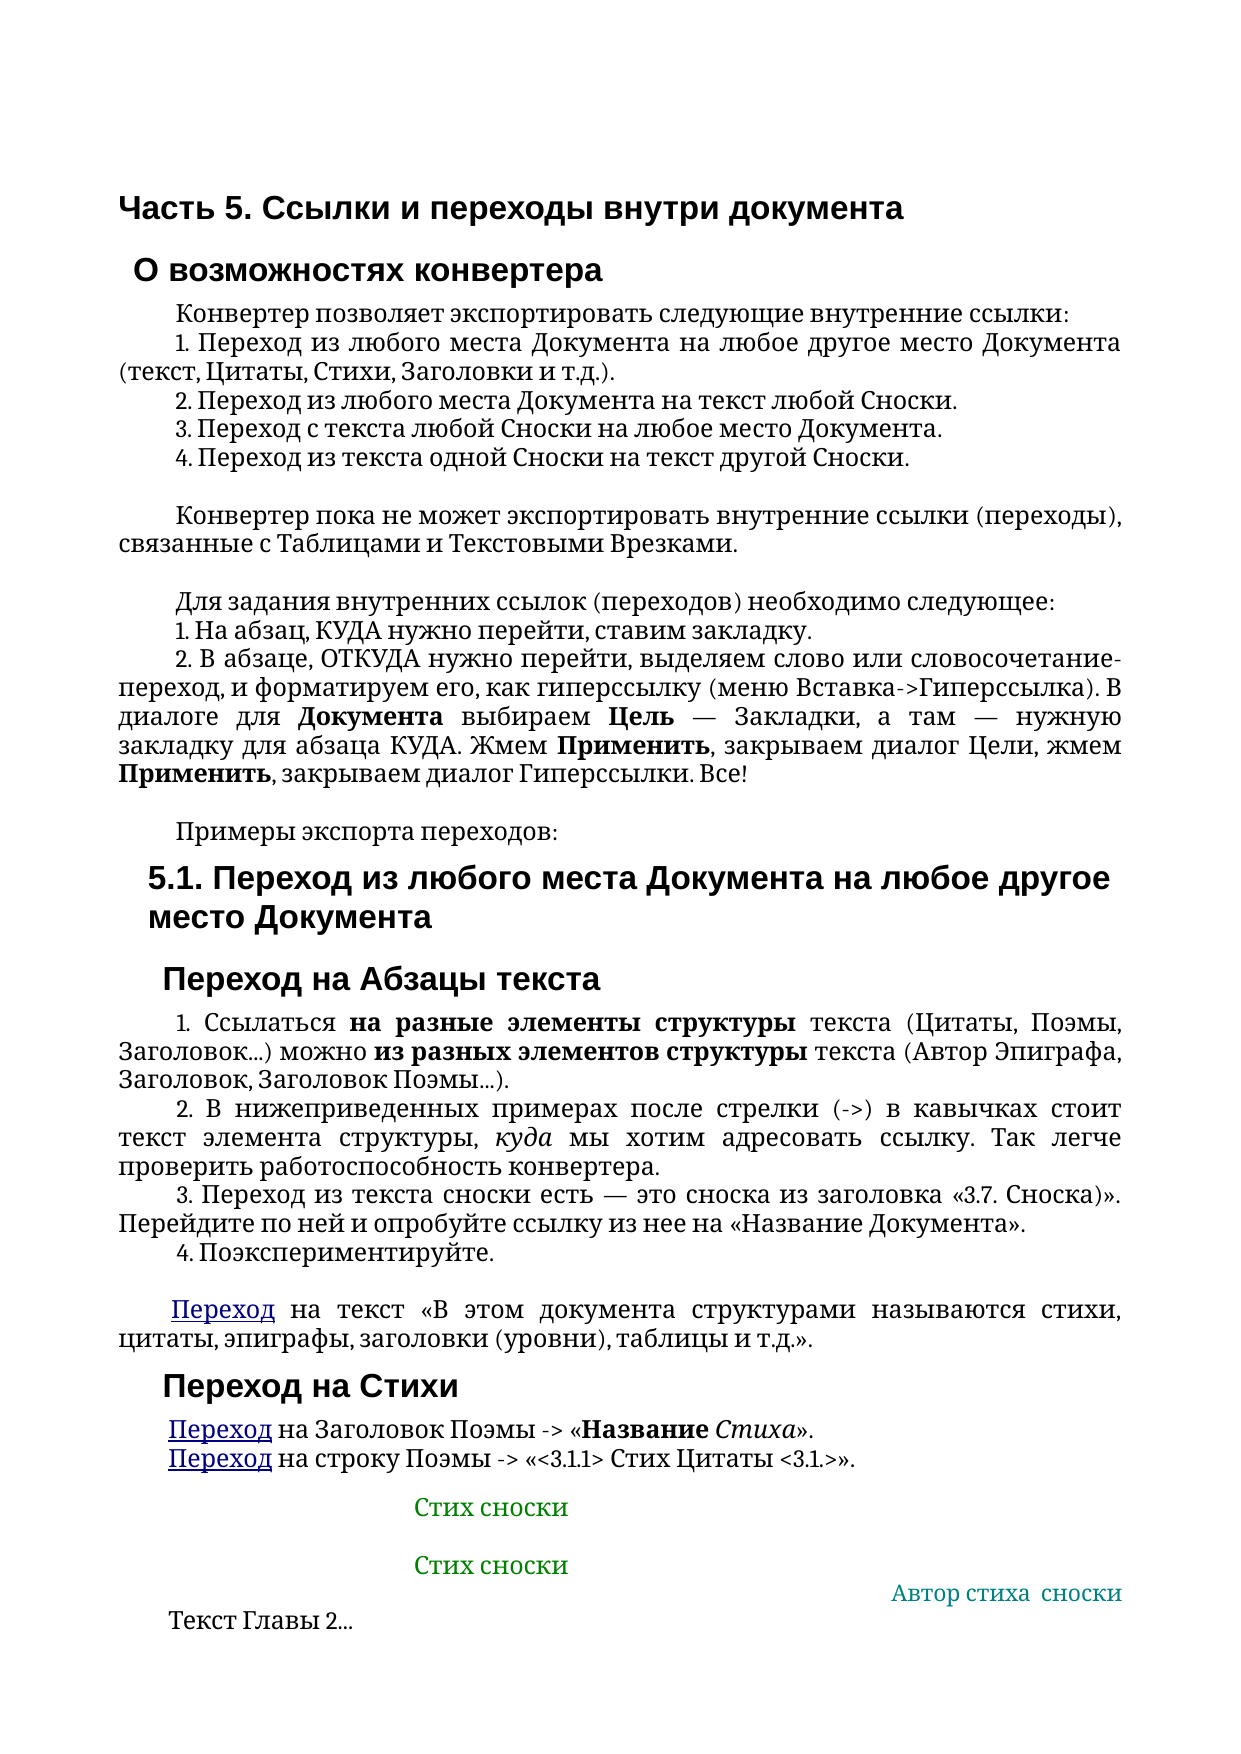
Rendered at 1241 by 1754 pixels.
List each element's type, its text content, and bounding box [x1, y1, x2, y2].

subtitle О возможностях конвертера [133, 250, 1122, 288]
subtitle Часть 5. Ссылки и переходы внутри документа [118, 188, 1122, 227]
text Переход на Заголовок Поэмы -> «Название Стиха». [118, 1416, 1122, 1445]
text 4. Поэкспериментируйте. [118, 1239, 1122, 1268]
text Для задания внутренних ссылок (переходов) необходимо следующее: [118, 588, 1122, 617]
text 3. Переход из текста сноски есть — это сноска из заголовка «3.7. Сноска)». Перейдите по ней и опробуйте ссылку из нее на «Название Документа». [118, 1181, 1122, 1239]
text Текст Главы 2... [118, 1607, 1122, 1636]
text Стих сноски [413, 1494, 1063, 1523]
text Конвертер позволяет экспортировать следующие внутренние ссылки: [118, 300, 1122, 329]
text Конвертер пока не может экспортировать внутренние ссылки (переходы), связанные с Таблицами и Текстовыми Врезками. [118, 502, 1122, 559]
text 3. Переход с текста любой Сноски на любое место Документа. [118, 415, 1122, 444]
text Переход на строку Поэмы -> «<3.1.1> Стих Цитаты <3.1.>». [118, 1445, 1122, 1473]
text Стих сноски [413, 1552, 1063, 1581]
text 2. В нижеприведенных примерах после стрелки (->) в кавычках стоит текст элемента структуры, куда мы хотим адресовать ссылку. Так легче проверить работоспособность конвертера. [118, 1095, 1122, 1181]
text Автор стиха сноски [502, 1581, 1122, 1607]
text 1. На абзац, КУДА нужно перейти, ставим закладку. [118, 617, 1122, 645]
text Примеры экспорта переходов: [118, 818, 1122, 847]
text 2. Переход из любого места Документа на текст любой Сноски. [118, 387, 1122, 415]
subtitle Переход на Абзацы текста [162, 959, 1122, 997]
subtitle Переход на Стихи [162, 1366, 1122, 1404]
text Переход на текст «В этом документа структурами называются стихи, цитаты, эпиграфы, заголовки (уровни), таблицы и т.д.». [118, 1296, 1122, 1354]
text 4. Переход из текста одной Сноски на текст другой Сноски. [118, 444, 1122, 473]
subtitle 5.1. Переход из любого места Документа на любое другое место Документа [148, 858, 1122, 935]
text 1. Ссылаться на разные элементы структуры текста (Цитаты, Поэмы, Заголовок...) можно из разных элементов структуры текста (Автор Эпиграфа, Заголовок, Заголовок Поэмы...). [118, 1009, 1122, 1095]
text 1. Переход из любого места Документа на любое другое место Документа (текст, Цитаты, Стихи, Заголовки и т.д.). [118, 329, 1122, 387]
text 2. В абзаце, ОТКУДА нужно перейти, выделяем слово или словосочетание-переход, и форматируем его, как гиперссылку (меню Вставка->Гиперссылка). В диалоге для Документа выбираем Цель — Закладки, а там — нужную закладку для абзаца КУДА. Жмем Применить, закрываем диалог Цели, жмем Применить, закрываем диалог Гиперссылки. Все! [118, 645, 1122, 789]
